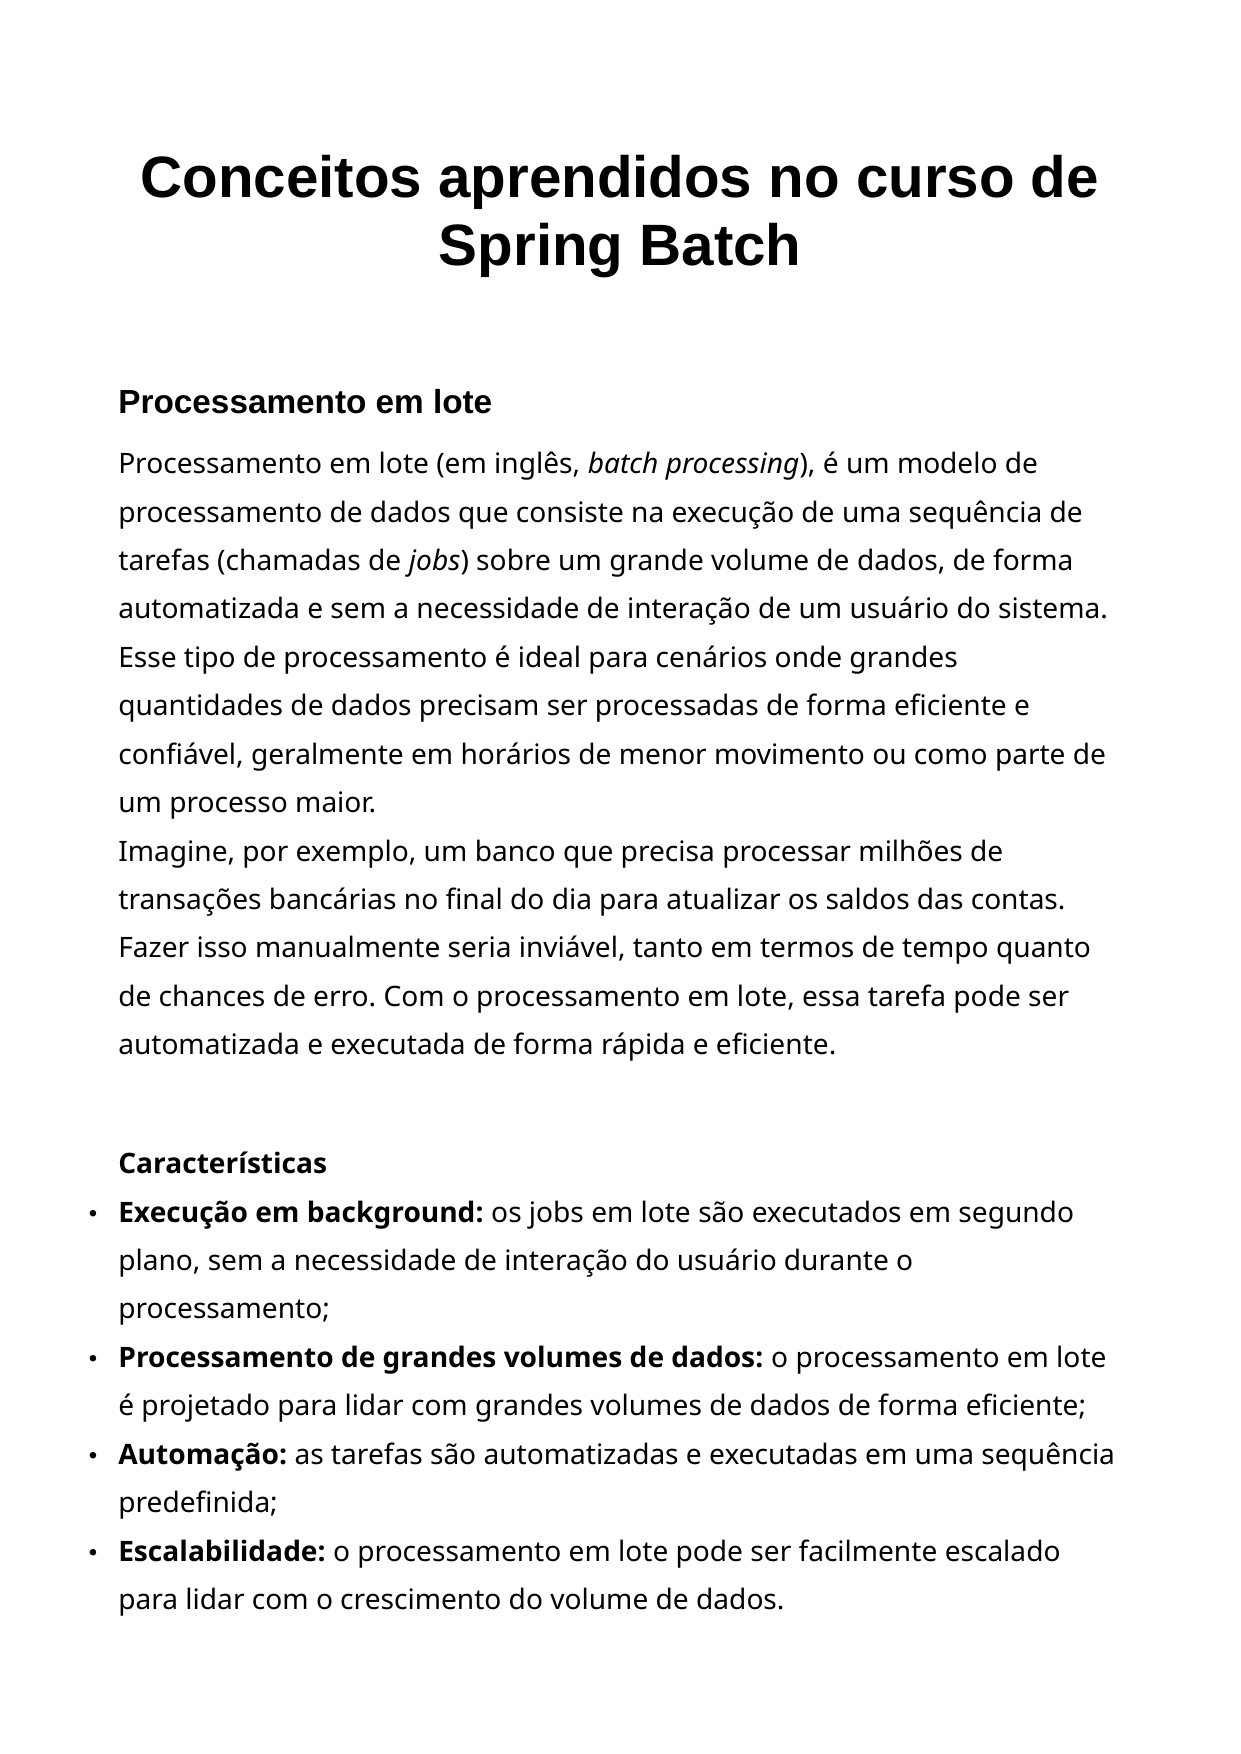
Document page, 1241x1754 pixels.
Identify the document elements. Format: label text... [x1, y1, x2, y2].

subtitle Características [118, 1133, 1122, 1182]
list Processamento de grandes volumes de dados: o processamento em lote é projetado para lidar com grandes volumes de dados de forma eficiente; [118, 1327, 1122, 1424]
title Conceitos aprendidos no curso de Spring Batch [118, 143, 1122, 277]
text Processamento em lote (em inglês, batch processing), é um modelo de processamento de dados que consiste na execução de uma sequência de tarefas (chamadas de jobs) sobre um grande volume de dados, de forma automatizada e sem a necessidade de interação de um usuário do sistema. Esse tipo de processamento é ideal para cenários onde grandes quantidades de dados precisam ser processadas de forma eficiente e confiável, geralmente em horários de menor movimento ou como parte de um processo maior. [118, 433, 1122, 821]
subtitle Processamento em lote [118, 382, 1122, 421]
list Execução em background: os jobs em lote são executados em segundo plano, sem a necessidade de interação do usuário durante o processamento; [118, 1182, 1122, 1327]
list Escalabilidade: o processamento em lote pode ser facilmente escalado para lidar com o crescimento do volume de dados. [118, 1521, 1122, 1618]
text Imagine, por exemplo, um banco que precisa processar milhões de transações bancárias no final do dia para atualizar os saldos das contas. Fazer isso manualmente seria inviável, tanto em termos de tempo quanto de chances de erro. Com o processamento em lote, essa tarefa pode ser automatizada e executada de forma rápida e eficiente. [118, 821, 1122, 1063]
list Automação: as tarefas são automatizadas e executadas em uma sequência predefinida; [118, 1424, 1122, 1521]
